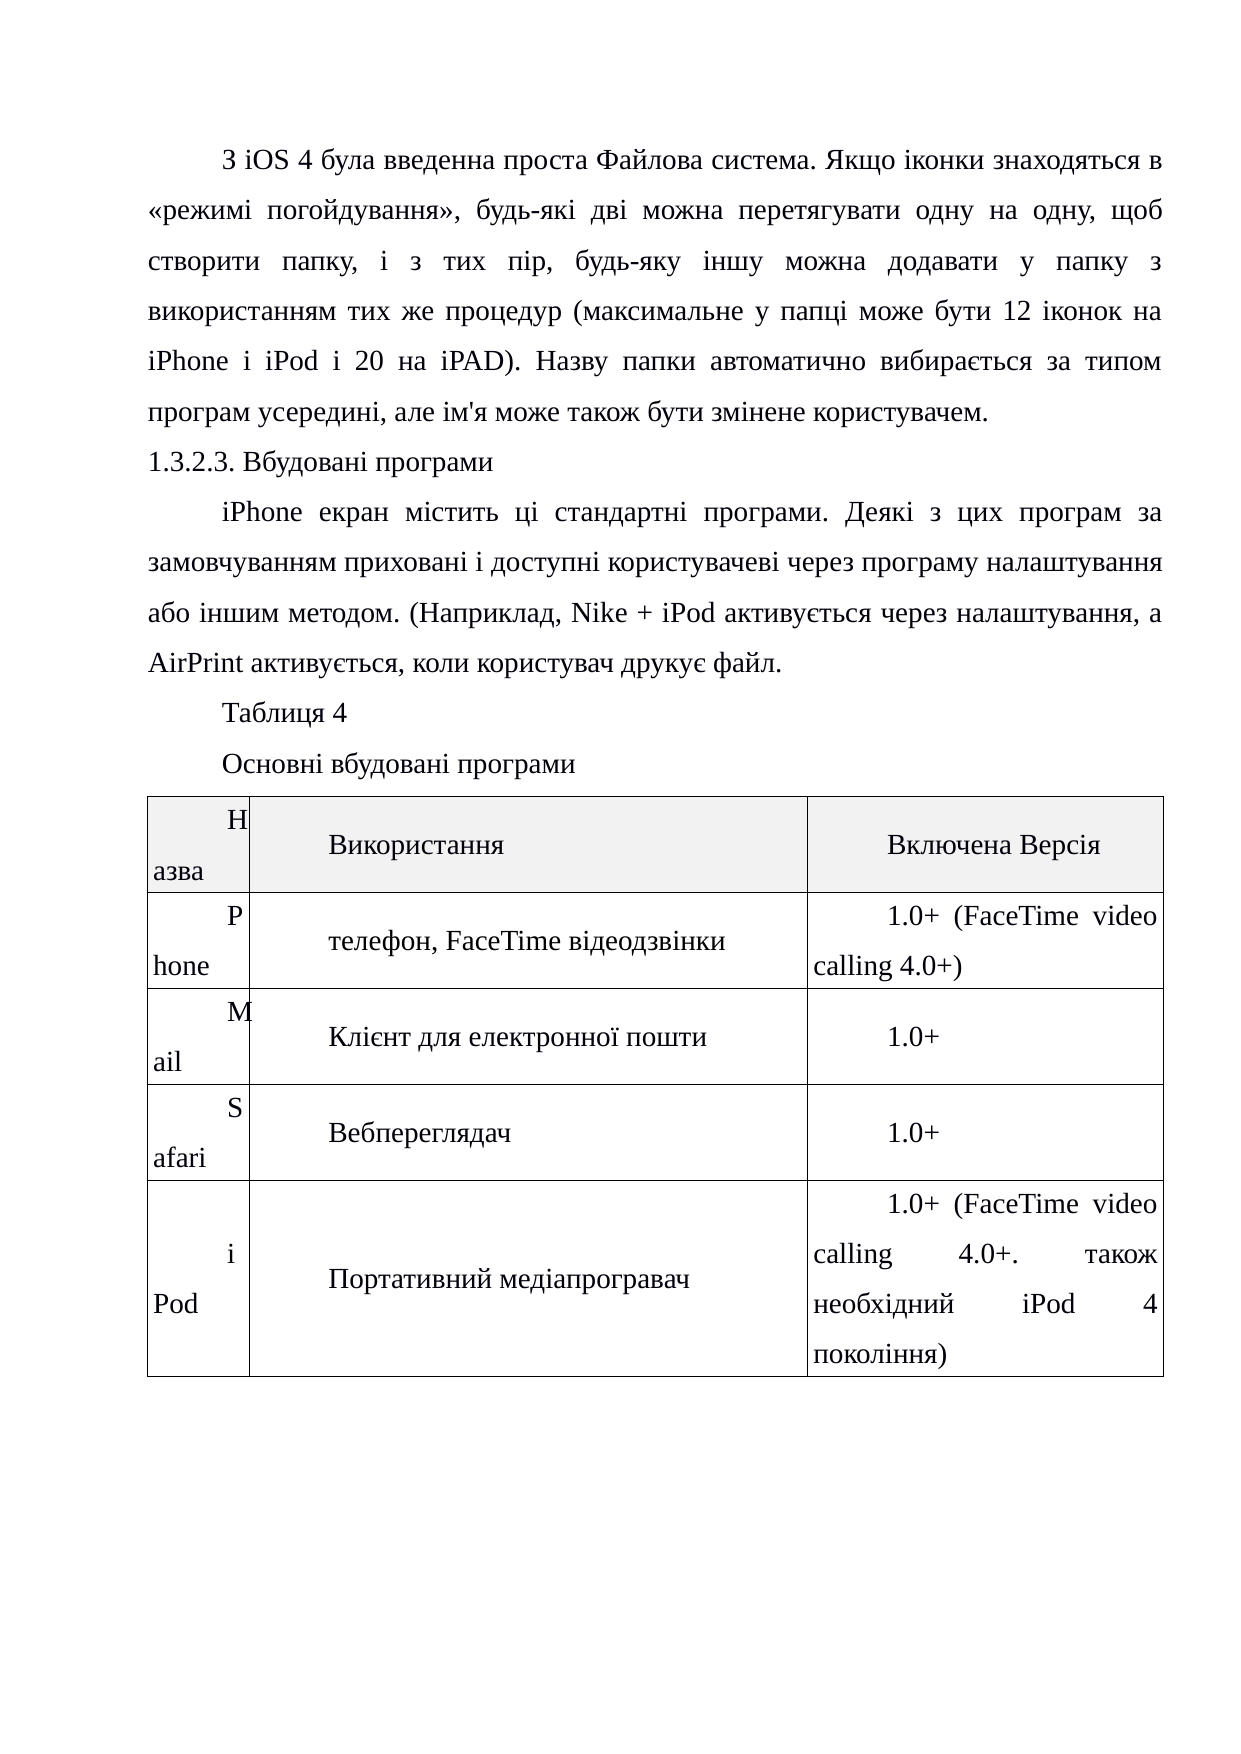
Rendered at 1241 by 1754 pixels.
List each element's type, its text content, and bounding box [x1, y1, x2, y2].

subtitle 1.3.2.3. Вбудовані програми [148, 444, 1163, 477]
table_header Включена Версія [808, 797, 1163, 892]
table_cell телефон, FaceTime відеодзвінки [250, 893, 807, 988]
subtitle Таблиця 4 [148, 696, 1163, 729]
table_cell iPod [148, 1181, 249, 1376]
table_header Використання [250, 797, 807, 892]
table_cell Phone [148, 893, 249, 988]
table_cell Safari [148, 1085, 249, 1179]
table_header Назва [148, 797, 249, 892]
table_cell Вебпереглядач [250, 1085, 807, 1179]
subtitle iPhone екран містить ці стандартні програми. Деякі з цих програм за замовчуванням приховані і доступні користувачеві через програму налаштування або іншим методом. (Наприклад, Nike + іPod активується через налаштування, а AirPrint активується, коли користувач друкує файл. [148, 494, 1163, 679]
table_cell 1.0+ (FaceTime video calling 4.0+) [808, 893, 1163, 988]
table_cell 1.0+ [808, 989, 1163, 1084]
table_cell Клієнт для електронної пошти [250, 989, 807, 1084]
subtitle Основні вбудовані програми [148, 746, 1163, 779]
table_cell 1.0+ (FaceTime video calling 4.0+. також необхідний iPod 4 покоління) [808, 1181, 1163, 1376]
table_cell 1.0+ [808, 1085, 1163, 1179]
table_cell Портативний медіапрогравач [250, 1181, 807, 1376]
subtitle З iOS 4 була введенна проста Файлова система. Якщо іконки знаходяться в «режимі погойдування», будь-які дві можна перетягувати одну на одну, щоб створити папку, і з тих пір, будь-яку іншу можна додавати у папку з використанням тих же процедур (максимальне у папці може бути 12 іконок на iPhone і iPod і 20 на іPAD). Назву папки автоматично вибирається за типом програм усередині, але ім'я може також бути змінене користувачем. [148, 142, 1163, 427]
table_cell Mail [148, 989, 249, 1084]
